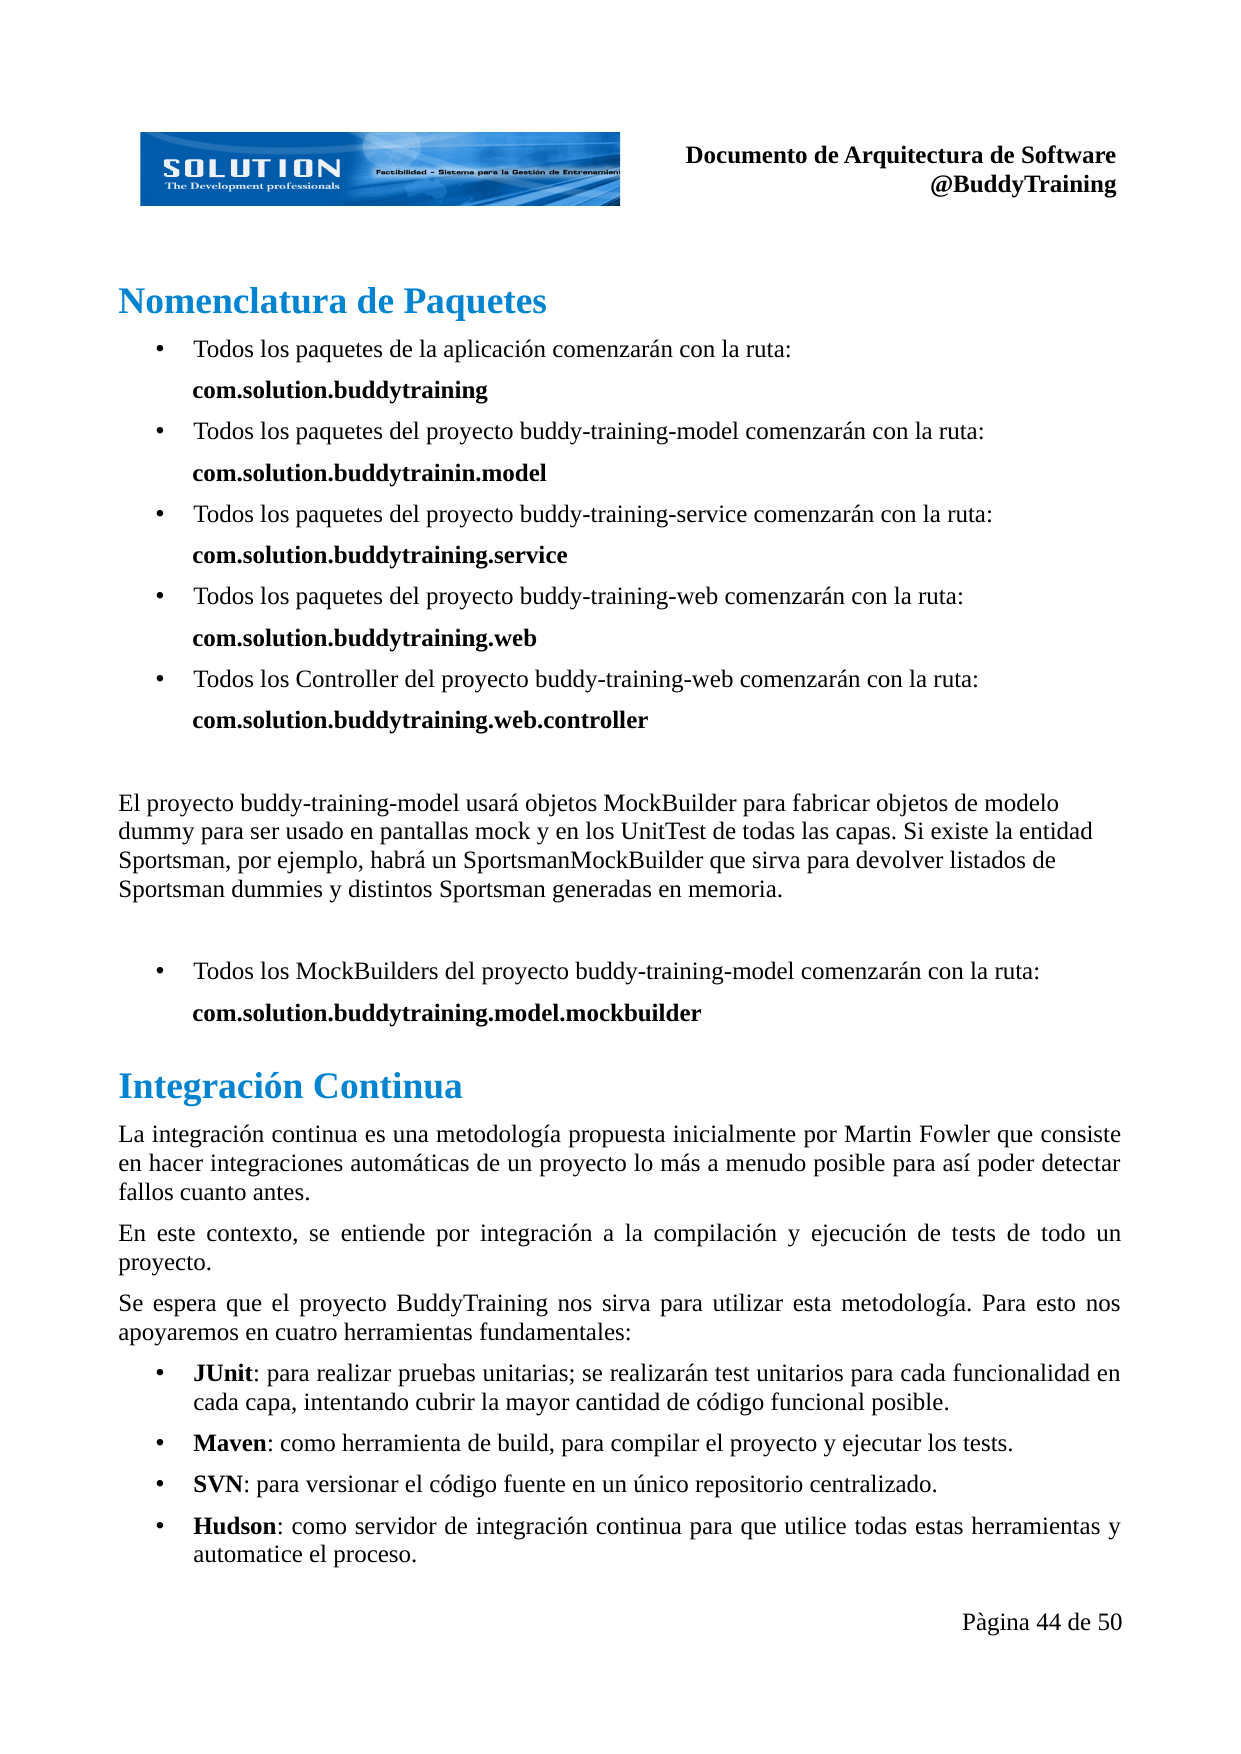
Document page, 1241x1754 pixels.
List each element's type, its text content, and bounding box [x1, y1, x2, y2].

list SVN: para versionar el código fuente en un único repositorio centralizado. [156, 1469, 1122, 1498]
text com.solution.buddytrainin.model [192, 458, 1122, 486]
list Todos los MockBuilders del proyecto buddy-training-model comenzarán con la ruta: [156, 956, 1122, 985]
list Todos los paquetes de la aplicación comenzarán con la ruta: [156, 334, 1122, 363]
list Todos los paquetes del proyecto buddy-training-service comenzarán con la ruta: [156, 499, 1122, 528]
subtitle Integración Continua [118, 1064, 1122, 1107]
text com.solution.buddytraining [192, 375, 1122, 404]
text com.solution.buddytraining.web [192, 623, 1122, 651]
list Hudson: como servidor de integración continua para que utilice todas estas herramientas y automatice el proceso. [156, 1511, 1122, 1568]
text com.solution.buddytraining.service [192, 540, 1122, 569]
picture [140, 132, 621, 206]
list Todos los paquetes del proyecto buddy-training-model comenzarán con la ruta: [156, 416, 1122, 445]
text La integración continua es una metodología propuesta inicialmente por Martin Fowler que consiste en hacer integraciones automáticas de un proyecto lo más a menudo posible para así poder detectar fallos cuanto antes. [118, 1119, 1122, 1206]
text El proyecto buddy-training-model usará objetos MockBuilder para fabricar objetos de modelo dummy para ser usado en pantallas mock y en los UnitTest de todas las capas. Si existe la entidad Sportsman, por ejemplo, habrá un SportsmanMockBuilder que sirva para devolver listados de Sportsman dummies y distintos Sportsman generadas en memoria. [118, 788, 1122, 903]
subtitle Nomenclatura de Paquetes [118, 278, 1122, 321]
list Todos los Controller del proyecto buddy-training-web comenzarán con la ruta: [156, 664, 1122, 693]
text com.solution.buddytraining.model.mockbuilder [192, 998, 1122, 1026]
text com.solution.buddytraining.web.controller [192, 705, 1122, 734]
list Maven: como herramienta de build, para compilar el proyecto y ejecutar los tests. [156, 1428, 1122, 1457]
text Se espera que el proyecto BuddyTraining nos sirva para utilizar esta metodología. Para esto nos apoyaremos en cuatro herramientas fundamentales: [118, 1288, 1122, 1346]
list Todos los paquetes del proyecto buddy-training-web comenzarán con la ruta: [156, 581, 1122, 610]
text En este contexto, se entiende por integración a la compilación y ejecución de tests de todo un proyecto. [118, 1218, 1122, 1276]
list JUnit: para realizar pruebas unitarias; se realizarán test unitarios para cada funcionalidad en cada capa, intentando cubrir la mayor cantidad de código funcional posible. [156, 1358, 1122, 1416]
